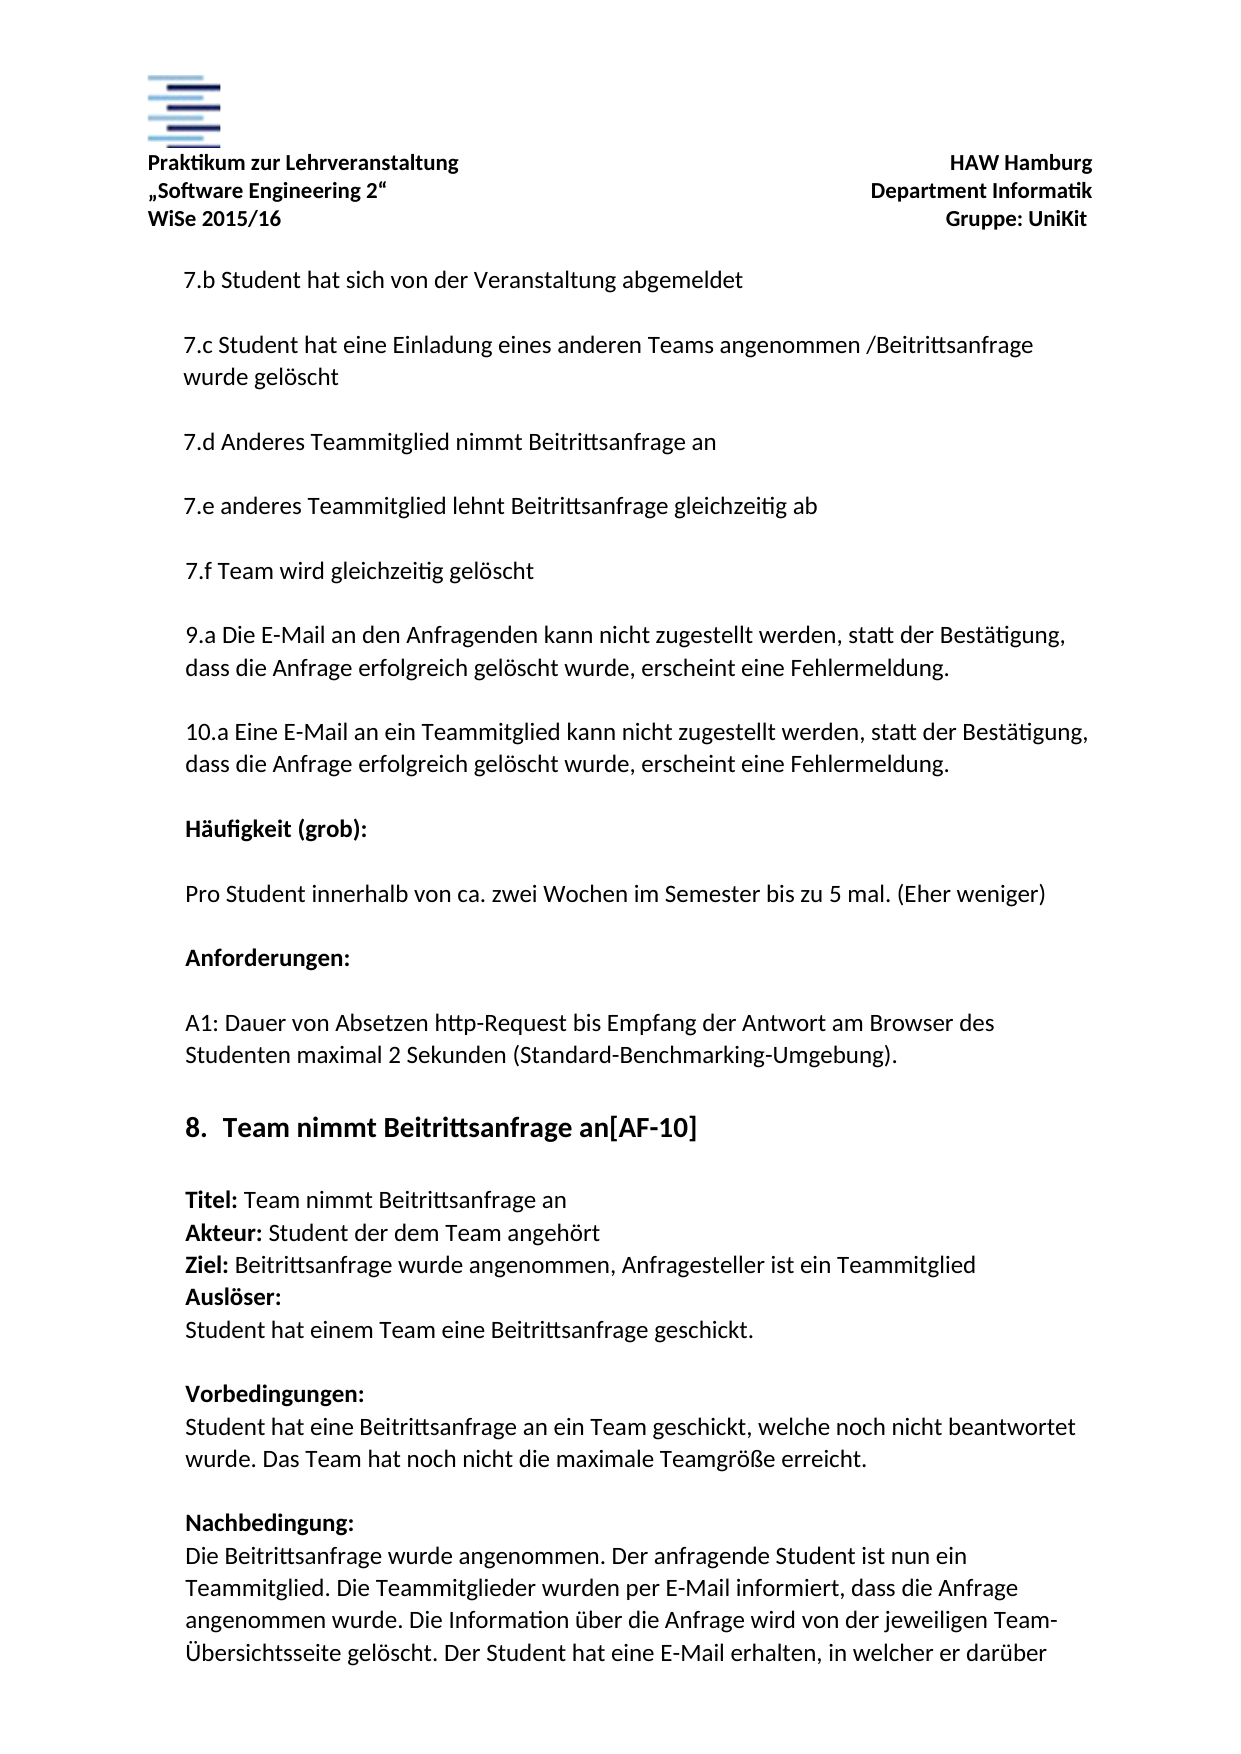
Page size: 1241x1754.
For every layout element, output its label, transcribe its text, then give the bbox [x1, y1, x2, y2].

text Nachbedingung: [185, 1508, 1093, 1538]
text Auslöser: [185, 1282, 1093, 1312]
text Titel: Team nimmt Beitrittsanfrage an [185, 1185, 1093, 1215]
text Pro Student innerhalb von ca. zwei Wochen im Semester bis zu 5 mal. (Eher weniger) [185, 878, 1093, 908]
text Häufigkeit (grob): [185, 813, 1093, 844]
text Student hat einem Team eine Beitrittsanfrage geschickt. [185, 1314, 1093, 1344]
list 7.d Anderes Teammitglied nimmt Beitrittsanfrage an [183, 426, 1093, 456]
text 10.a Eine E-Mail an ein Teammitglied kann nicht zugestellt werden, statt der Bestätigung, dass die Anfrage erfolgreich gelöscht wurde, erscheint eine Fehlermeldung. [185, 716, 1093, 779]
text A1: Dauer von Absetzen http-Request bis Empfang der Antwort am Browser des Studenten maximal 2 Sekunden (Standard-Benchmarking-Umgebung). [185, 1007, 1093, 1070]
text Ziel: Beitrittsanfrage wurde angenommen, Anfragesteller ist ein Teammitglied [185, 1249, 1093, 1280]
list 7.e anderes Teammitglied lehnt Beitrittsanfrage gleichzeitig ab [183, 490, 1093, 521]
list 7.c Student hat eine Einladung eines anderen Teams angenommen /Beitrittsanfrage wurde gelöscht [183, 329, 1093, 392]
text Akteur: Student der dem Team angehört [185, 1217, 1093, 1247]
list Team nimmt Beitrittsanfrage an[AF-10] [185, 1109, 1093, 1145]
text Die Beitrittsanfrage wurde angenommen. Der anfragende Student ist nun ein Teammitglied. Die Teammitglieder wurden per E-Mail informiert, dass die Anfrage angenommen wurde. Die Information über die Anfrage wird von der jeweiligen Team-Übersichtsseite gelöscht. Der Student hat eine E-Mail erhalten, in welcher er darüber [185, 1540, 1093, 1667]
text Student hat eine Beitrittsanfrage an ein Team geschickt, welche noch nicht beantwortet wurde. Das Team hat noch nicht die maximale Teamgröße erreicht. [185, 1411, 1093, 1473]
text Anforderungen: [185, 942, 1093, 973]
list 7.b Student hat sich von der Veranstaltung abgemeldet [183, 264, 1093, 295]
text 9.a Die E-Mail an den Anfragenden kann nicht zugestellt werden, statt der Bestätigung, dass die Anfrage erfolgreich gelöscht wurde, erscheint eine Fehlermeldung. [185, 619, 1093, 682]
list 7.f Team wird gleichzeitig gelöscht [185, 555, 1093, 585]
text Vorbedingungen: [185, 1378, 1093, 1409]
